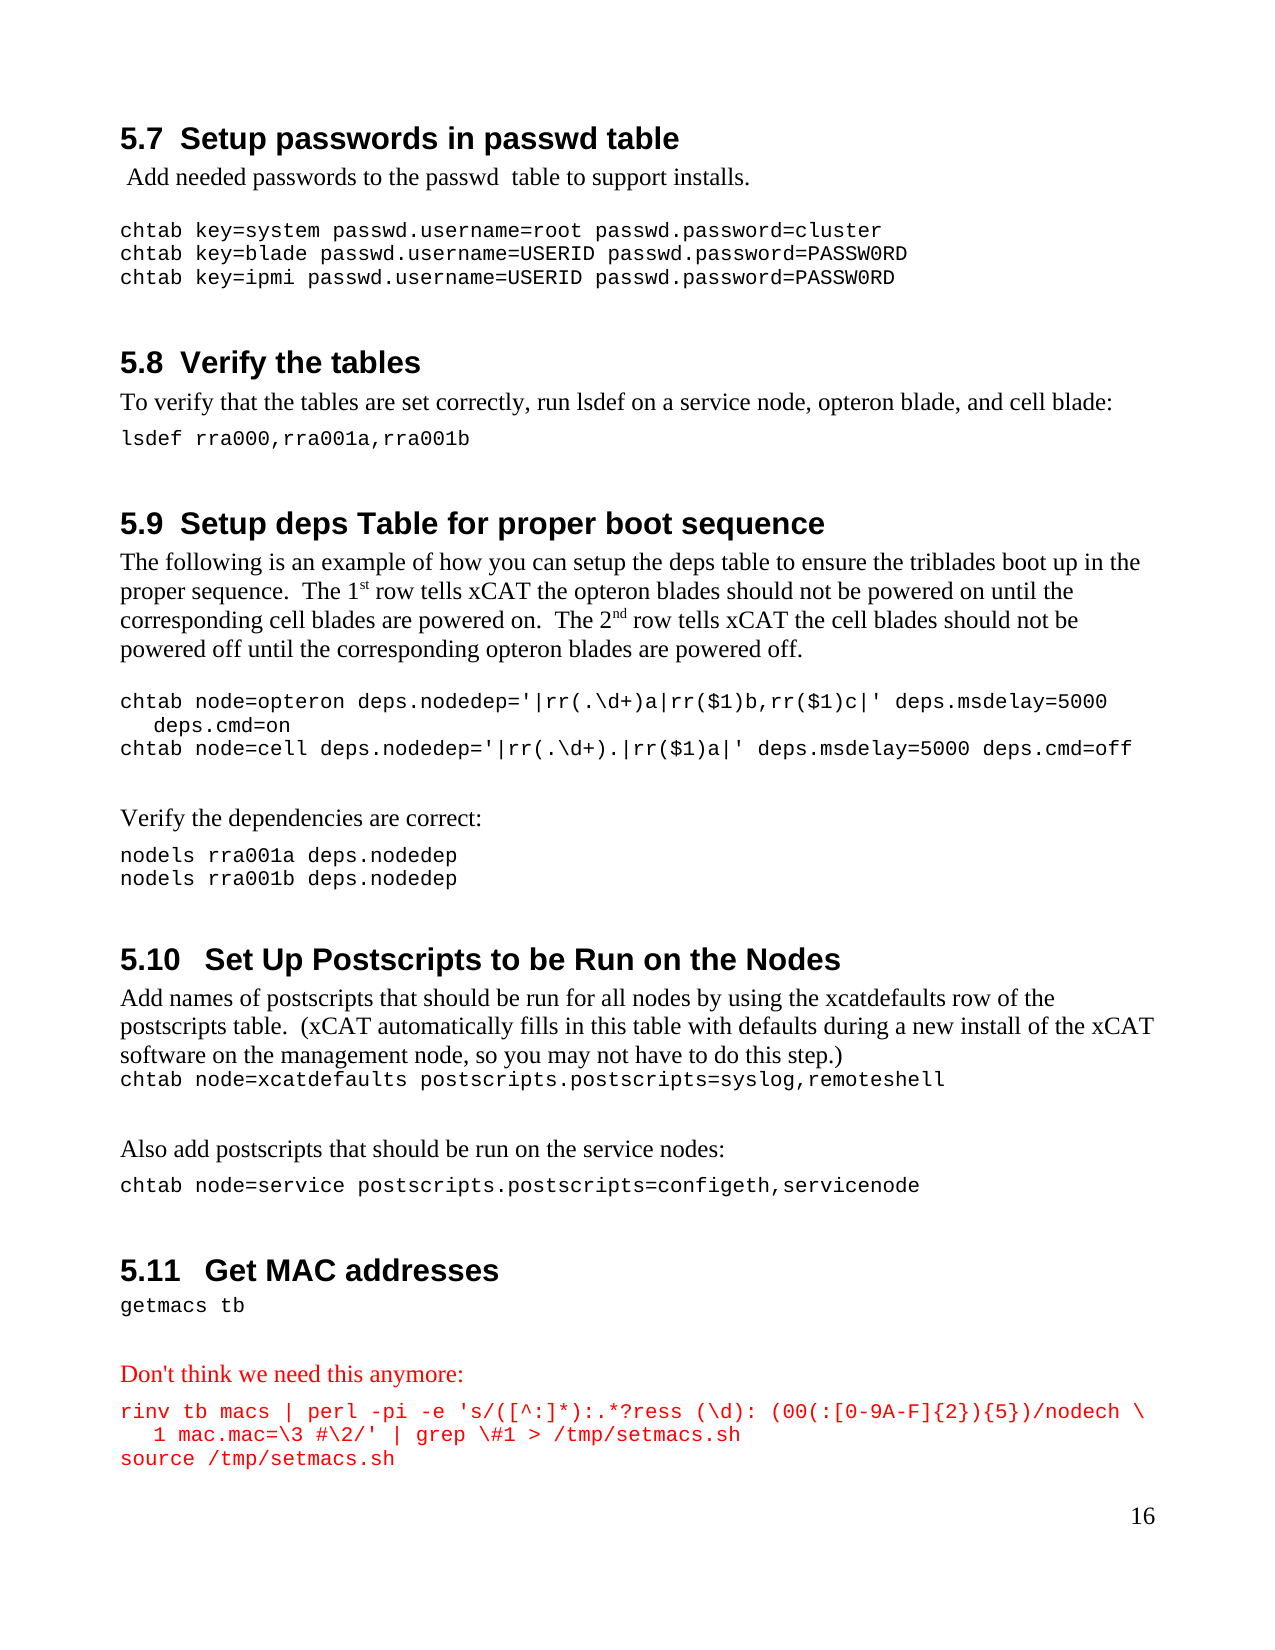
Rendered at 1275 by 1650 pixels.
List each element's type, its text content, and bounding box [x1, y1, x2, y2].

text nodels rra001b deps.nodedep [120, 868, 1155, 892]
subtitle Setup deps Table for proper boot sequence [120, 505, 1155, 541]
text Add needed passwords to the passwd table to support installs. [120, 162, 1155, 191]
text The following is an example of how you can setup the deps table to ensure the triblades boot up in the proper sequence. The 1st row tells xCAT the opteron blades should not be powered on until the corresponding cell blades are powered on. The 2nd row tells xCAT the cell blades should not be powered off until the corresponding opteron blades are powered off. [120, 547, 1155, 662]
subtitle Get MAC addresses [120, 1252, 1155, 1288]
text Don't think we need this anymore: [120, 1359, 1155, 1388]
text chtab key=ipmi passwd.username=USERID passwd.password=PASSW0RD [120, 267, 1155, 291]
text chtab node=opteron deps.nodedep='|rr(.\d+)a|rr($1)b,rr($1)c|' deps.msdelay=5000 deps.cmd=on [120, 691, 1155, 738]
text nodels rra001a deps.nodedep [120, 844, 1155, 868]
text source /tmp/setmacs.sh [120, 1448, 1155, 1472]
text chtab key=system passwd.username=root passwd.password=cluster [120, 220, 1155, 243]
text Add names of postscripts that should be run for all nodes by using the xcatdefaults row of the postscripts table. (xCAT automatically fills in this table with defaults during a new install of the xCAT software on the management node, so you may not have to do this step.) [120, 983, 1155, 1069]
text To verify that the tables are set correctly, run lsdef on a service node, opteron blade, and cell blade: [120, 387, 1155, 415]
subtitle Setup passwords in passwd table [120, 120, 1155, 156]
text chtab node=cell deps.nodedep='|rr(.\d+).|rr($1)a|' deps.msdelay=5000 deps.cmd=off [120, 738, 1155, 762]
text Verify the dependencies are correct: [120, 803, 1155, 832]
text chtab node=service postscripts.postscripts=configeth,servicenode [120, 1175, 1155, 1199]
subtitle Verify the tables [120, 344, 1155, 380]
text getmacs tb [120, 1295, 1155, 1318]
text chtab node=xcatdefaults postscripts.postscripts=syslog,remoteshell [120, 1069, 1155, 1093]
text rinv tb macs | perl -pi -e 's/([^:]*):.*?ress (\d): (00(:[0-9A-F]{2}){5})/nodech \1 mac.mac=\3 #\2/' | grep \#1 > /tmp/setmacs.sh [120, 1401, 1155, 1448]
text Also add postscripts that should be run on the service nodes: [120, 1134, 1155, 1163]
subtitle Set Up Postscripts to be Run on the Nodes [120, 941, 1155, 976]
text lsdef rra000,rra001a,rra001b [120, 428, 1155, 451]
text chtab key=blade passwd.username=USERID passwd.password=PASSW0RD [120, 243, 1155, 267]
